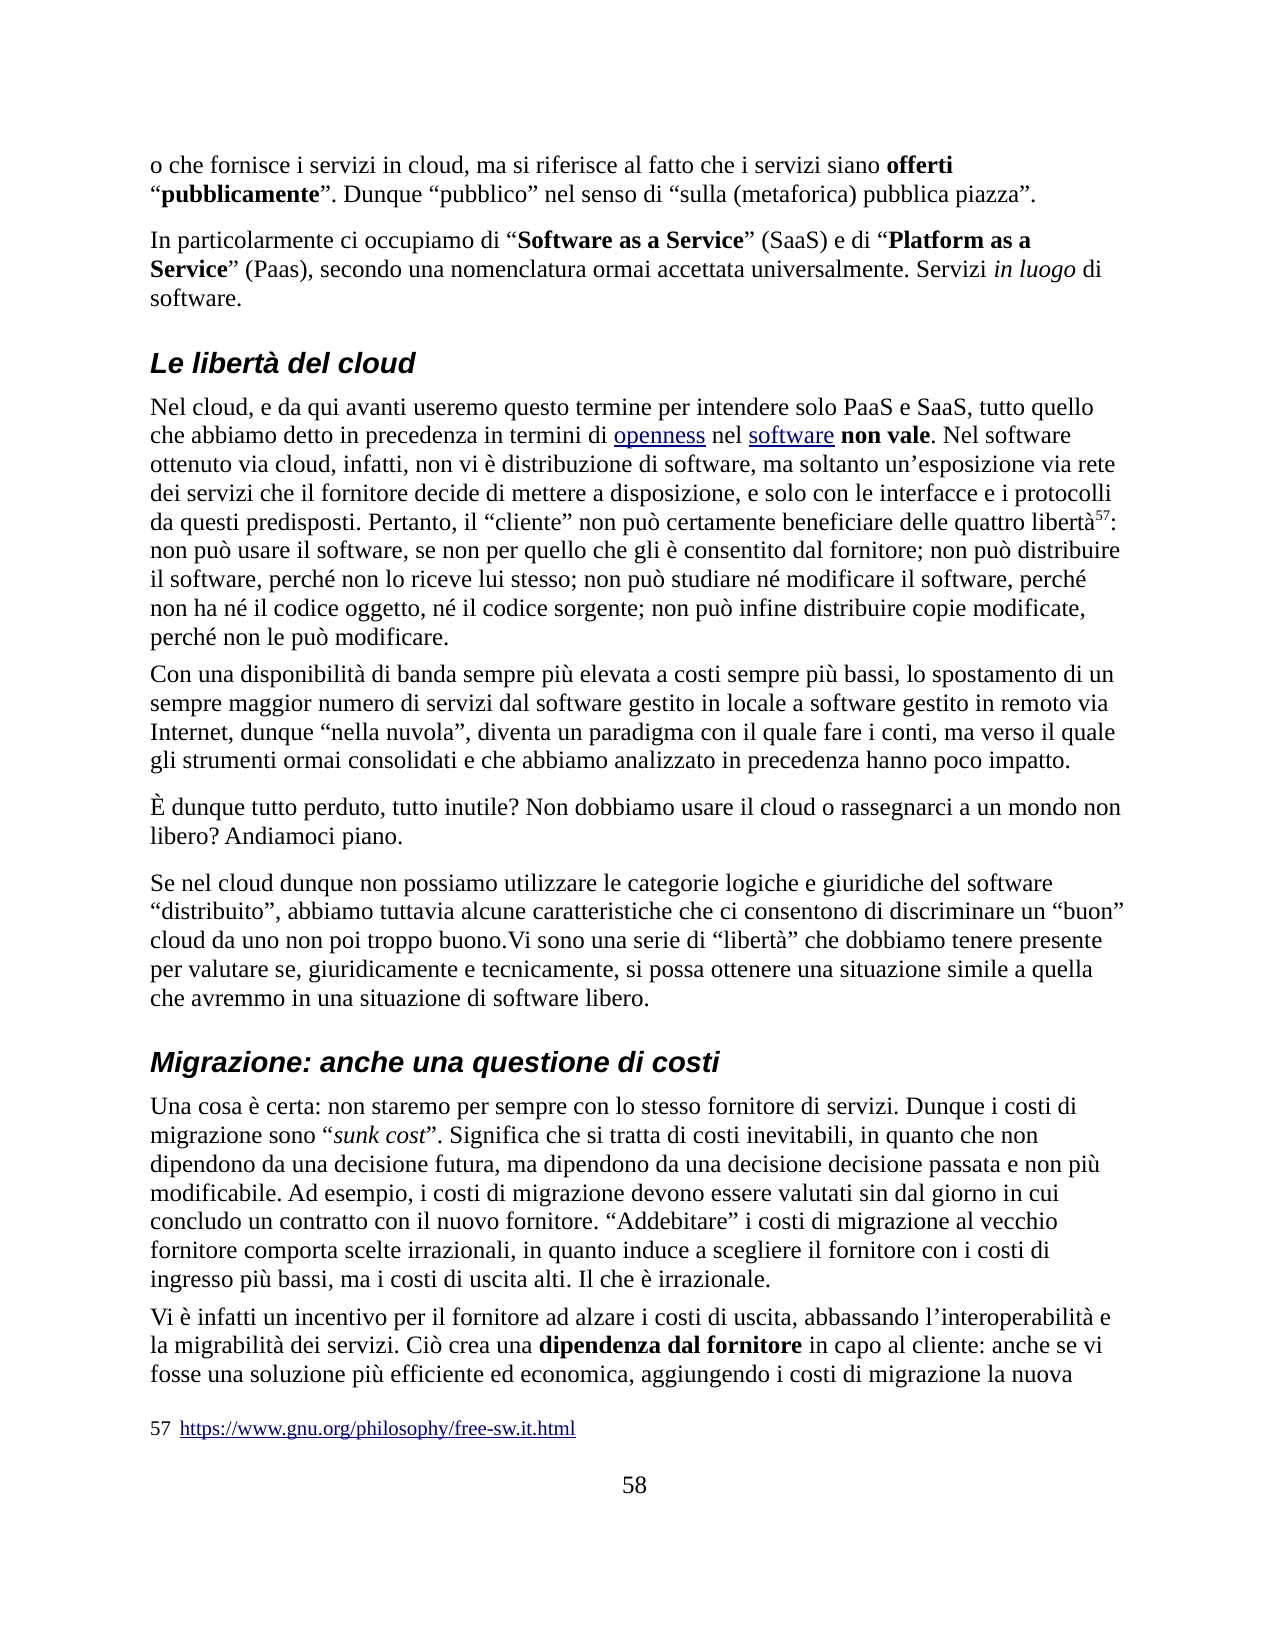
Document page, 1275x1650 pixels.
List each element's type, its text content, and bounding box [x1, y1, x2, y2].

text Una cosa è certa: non staremo per sempre con lo stesso fornitore di servizi. Dunque i costi di migrazione sono “sunk cost”. Significa che si tratta di costi inevitabili, in quanto che non dipendono da una decisione futura, ma dipendono da una decisione decisione passata e non più modificabile. Ad esempio, i costi di migrazione devono essere valutati sin dal giorno in cui concludo un contratto con il nuovo fornitore. “Addebitare” i costi di migrazione al vecchio fornitore comporta scelte irrazionali, in quanto induce a scegliere il fornitore con i costi di ingresso più bassi, ma i costi di uscita alti. Il che è irrazionale. [150, 1091, 1125, 1293]
text o che fornisce i servizi in cloud, ma si riferisce al fatto che i servizi siano offerti “pubblicamente”. Dunque “pubblico” nel senso di “sulla (metaforica) pubblica piazza”. [150, 150, 1125, 207]
subtitle Migrazione: anche una questione di costi [150, 1045, 1125, 1079]
text Se nel cloud dunque non possiamo utilizzare le categorie logiche e giuridiche del software “distribuito”, abbiamo tuttavia alcune caratteristiche che ci consentono di discriminare un “buon” cloud da uno non poi troppo buono.Vi sono una serie di “libertà” che dobbiamo tenere presente per valutare se, giuridicamente e tecnicamente, si possa ottenere una situazione simile a quella che avremmo in una situazione di software libero. [150, 868, 1125, 1011]
text Vi è infatti un incentivo per il fornitore ad alzare i costi di uscita, abbassando l’interoperabilità e la migrabilità dei servizi. Ciò crea una dipendenza dal fornitore in capo al cliente: anche se vi fosse una soluzione più efficiente ed economica, aggiungendo i costi di migrazione la nuova [150, 1302, 1125, 1388]
text In particolarmente ci occupiamo di “Software as a Service” (SaaS) e di “Platform as a Service” (Paas), secondo una nomenclatura ormai accettata universalmente. Servizi in luogo di software. [150, 225, 1125, 312]
text Nel cloud, e da qui avanti useremo questo termine per intendere solo PaaS e SaaS, tutto quello che abbiamo detto in precedenza in termini di openness nel software non vale. Nel software ottenuto via cloud, infatti, non vi è distribuzione di software, ma soltanto un’esposizione via rete dei servizi che il fornitore decide di mettere a disposizione, e solo con le interfacce e i protocolli da questi predisposti. Pertanto, il “cliente” non può certamente beneficiare delle quattro libertà: non può usare il software, se non per quello che gli è consentito dal fornitore; non può distribuire il software, perché non lo riceve lui stesso; non può studiare né modificare il software, perché non ha né il codice oggetto, né il codice sorgente; non può infine distribuire copie modificate, perché non le può modificare. [150, 392, 1125, 650]
text https://www.gnu.org/philosophy/free-sw.it.html [150, 1416, 1125, 1440]
text È dunque tutto perduto, tutto inutile? Non dobbiamo usare il cloud o rassegnarci a un mondo non libero? Andiamoci piano. [150, 792, 1125, 850]
subtitle Le libertà del cloud [150, 346, 1125, 379]
text Con una disponibilità di banda sempre più elevata a costi sempre più bassi, lo spostamento di un sempre maggior numero di servizi dal software gestito in locale a software gestito in remoto via Internet, dunque “nella nuvola”, diventa un paradigma con il quale fare i conti, ma verso il quale gli strumenti ormai consolidati e che abbiamo analizzato in precedenza hanno poco impatto. [150, 659, 1125, 774]
